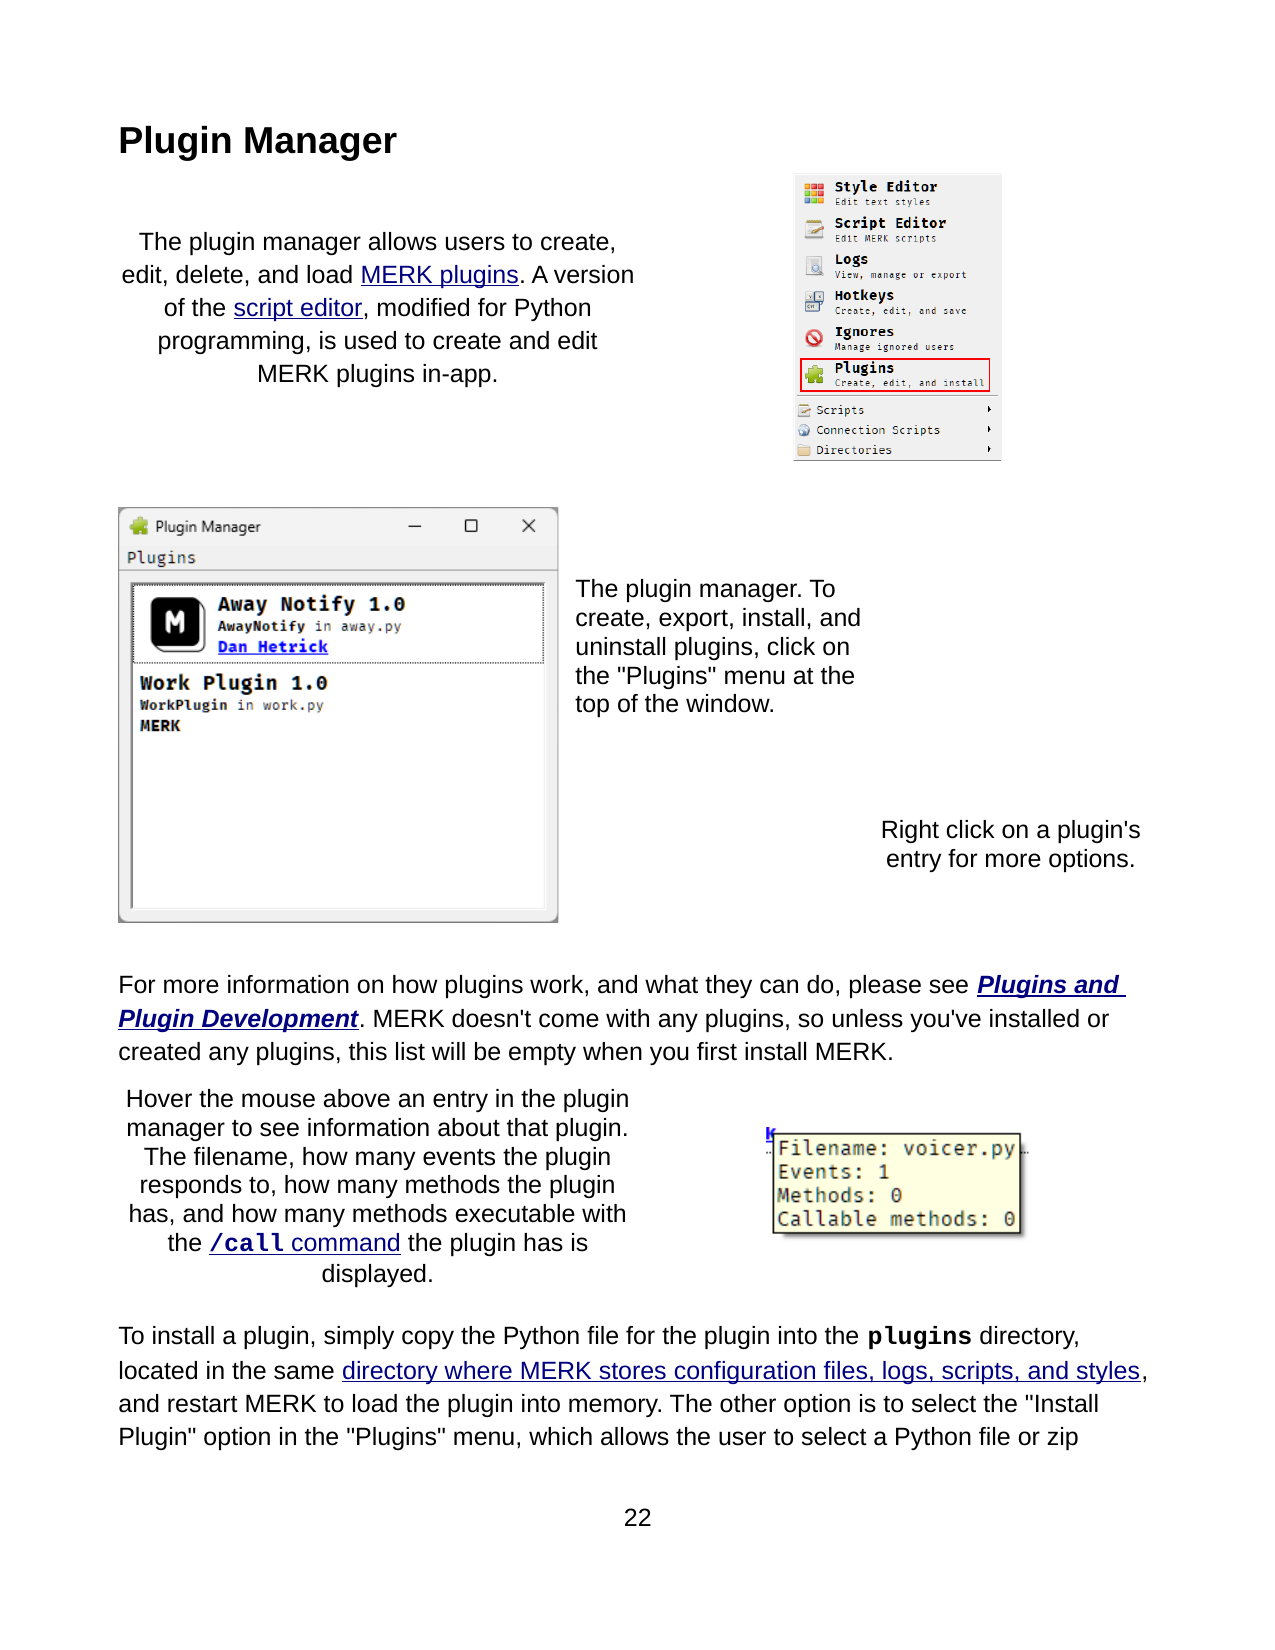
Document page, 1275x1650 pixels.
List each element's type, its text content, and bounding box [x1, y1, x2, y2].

picture [793, 173, 1002, 461]
table_header [638, 174, 793, 460]
table_header [559, 508, 1157, 923]
text For more information on how plugins work, and what they can do, please see Plugins and Plugin Development. MERK doesn't come with any plugins, so unless you've installed or created any plugins, this list will be empty when you first install MERK. [118, 971, 1157, 1065]
picture [766, 1127, 1029, 1245]
text To install a plugin, simply copy the Python file for the plugin into the plugins directory, located in the same directory where MERK stores configuration files, logs, scripts, and styles, and restart MERK to load the plugin into memory. The other option is to select the "Install Plugin" option in the "Plugins" menu, which allows the user to select a Python file or zip [118, 1288, 1157, 1451]
table_header The plugin manager allows users to create, edit, delete, and load MERK plugins. A version of the script editor, modified for Python programming, is used to create and edit MERK plugins in-app. [118, 174, 637, 460]
table_cell [575, 775, 866, 913]
table_cell Right click on a plugin's entry for more options. [866, 775, 1156, 913]
table_header [638, 1084, 1157, 1288]
table_header Hover the mouse above an entry in the plugin manager to see information about that plugin. The filename, how many events the plugin responds to, how many methods the plugin has, and how many methods executable with the /call command the plugin has is displayed. [118, 1084, 637, 1288]
table_header [1002, 174, 1157, 460]
table_header [866, 517, 1156, 775]
table_header The plugin manager. To create, export, install, and uninstall plugins, click on the "Plugins" menu at the top of the window. [575, 517, 866, 775]
subtitle Plugin Manager [118, 118, 1157, 161]
picture [118, 507, 559, 923]
